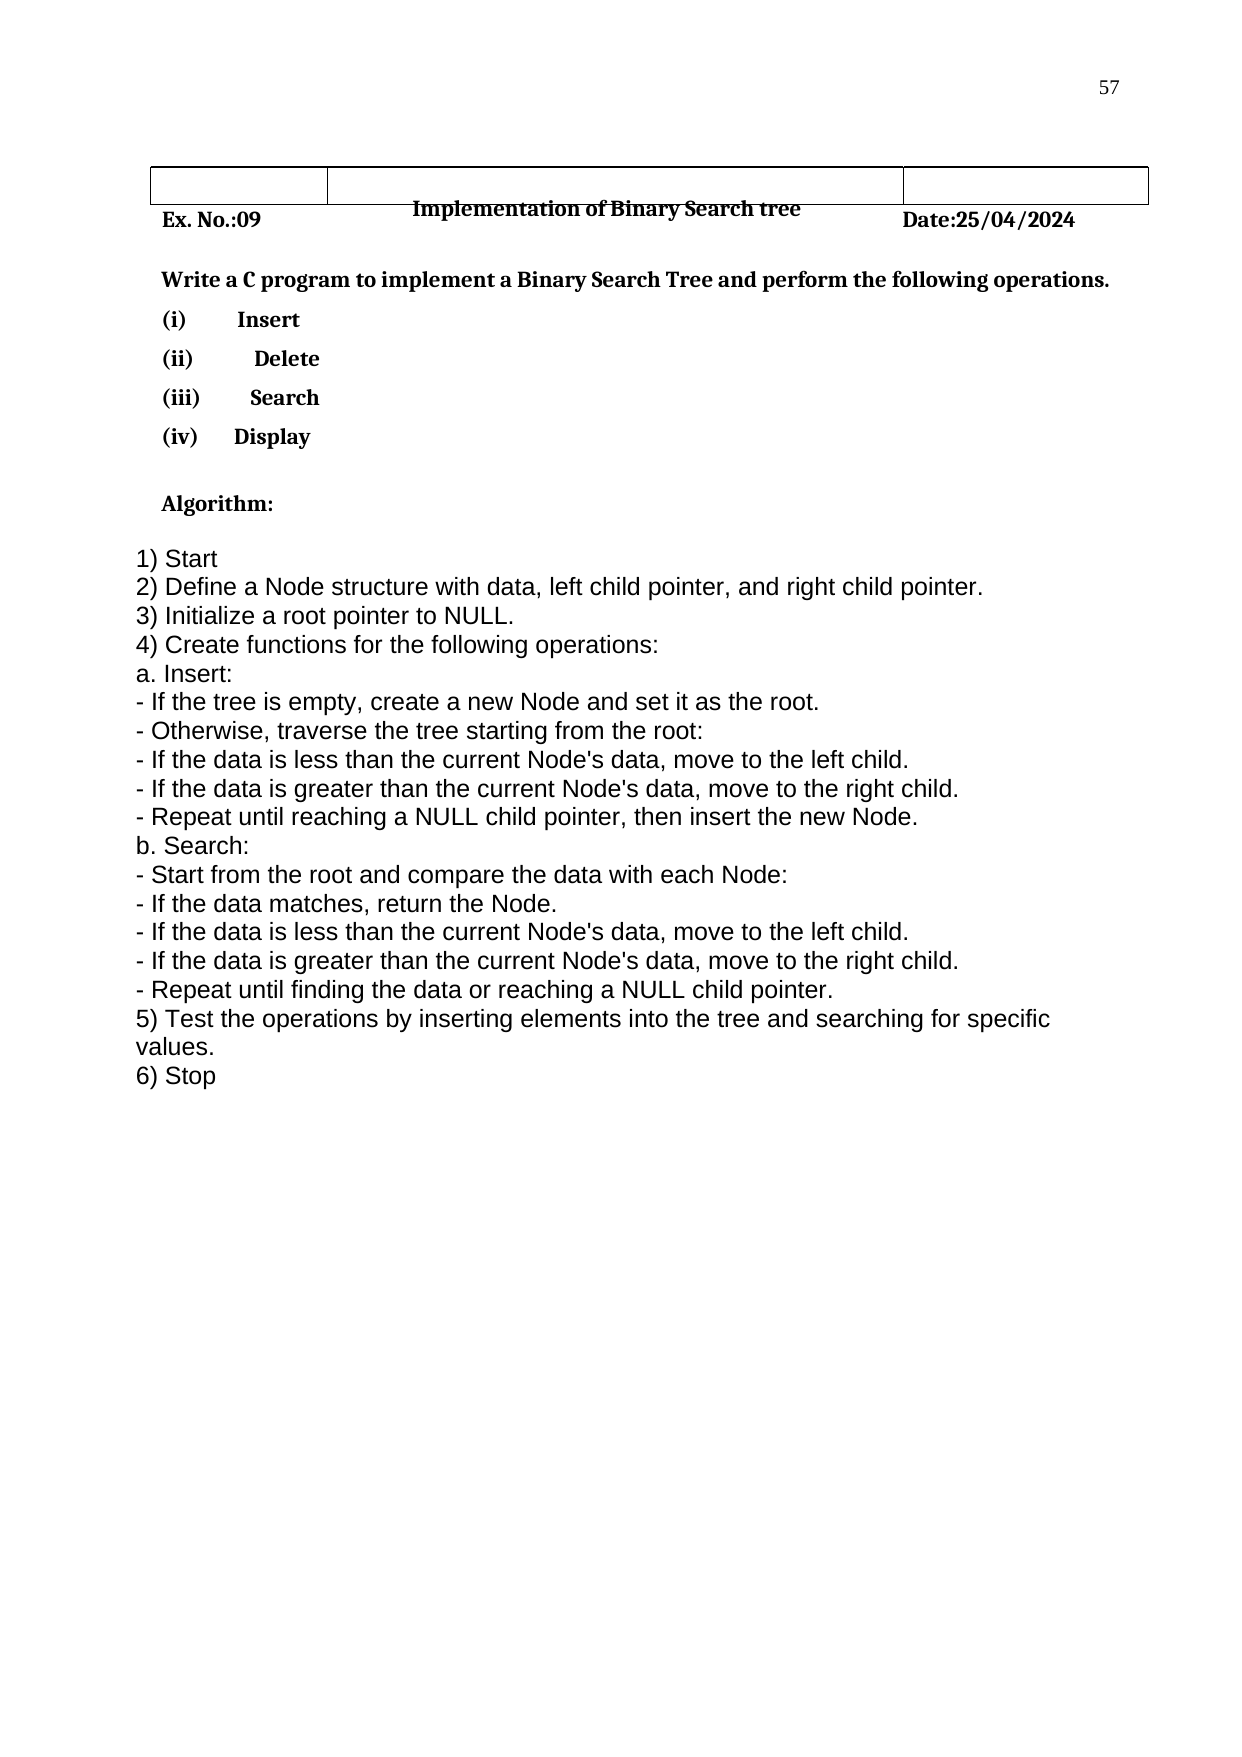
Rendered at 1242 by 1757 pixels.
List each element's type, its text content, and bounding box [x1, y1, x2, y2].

text 5) Test the operations by inserting elements into the tree and searching for specific values. [136, 1004, 1057, 1061]
text - Start from the root and compare the data with each Node: [136, 860, 1150, 889]
text 4) Create functions for the following operations: [136, 630, 1150, 659]
text - If the data matches, return the Node. [136, 889, 1150, 917]
text Ex. No.:09 Implementation of Binary Search tree Date:25/04/2024 [162, 195, 1150, 231]
text 6) Stop [136, 1061, 1150, 1090]
text - If the data is less than the current Node's data, move to the left child. [136, 917, 1150, 946]
text a. Insert: [136, 659, 1150, 687]
text 1) Start [136, 544, 1150, 572]
text Write a C program to implement a Binary Search Tree and perform the following operations. (i) Insert [161, 267, 1137, 333]
text - Repeat until reaching a NULL child pointer, then insert the new Node. b. Search: [136, 802, 924, 860]
text Algorithm: [161, 490, 279, 517]
text - If the tree is empty, create a new Node and set it as the root. [136, 687, 1150, 716]
text - Otherwise, traverse the tree starting from the root: [136, 716, 1150, 745]
text - If the data is greater than the current Node's data, move to the right child. [136, 946, 1150, 975]
text - Repeat until finding the data or reaching a NULL child pointer. [136, 975, 1150, 1004]
text (ii) Delete (iii) Search (iv) Display [161, 346, 320, 451]
text - If the data is greater than the current Node's data, move to the right child. [136, 774, 1150, 802]
text 3) Initialize a root pointer to NULL. [136, 601, 1150, 630]
text 2) Define a Node structure with data, left child pointer, and right child pointer. [136, 572, 1150, 601]
text - If the data is less than the current Node's data, move to the left child. [136, 745, 1150, 774]
